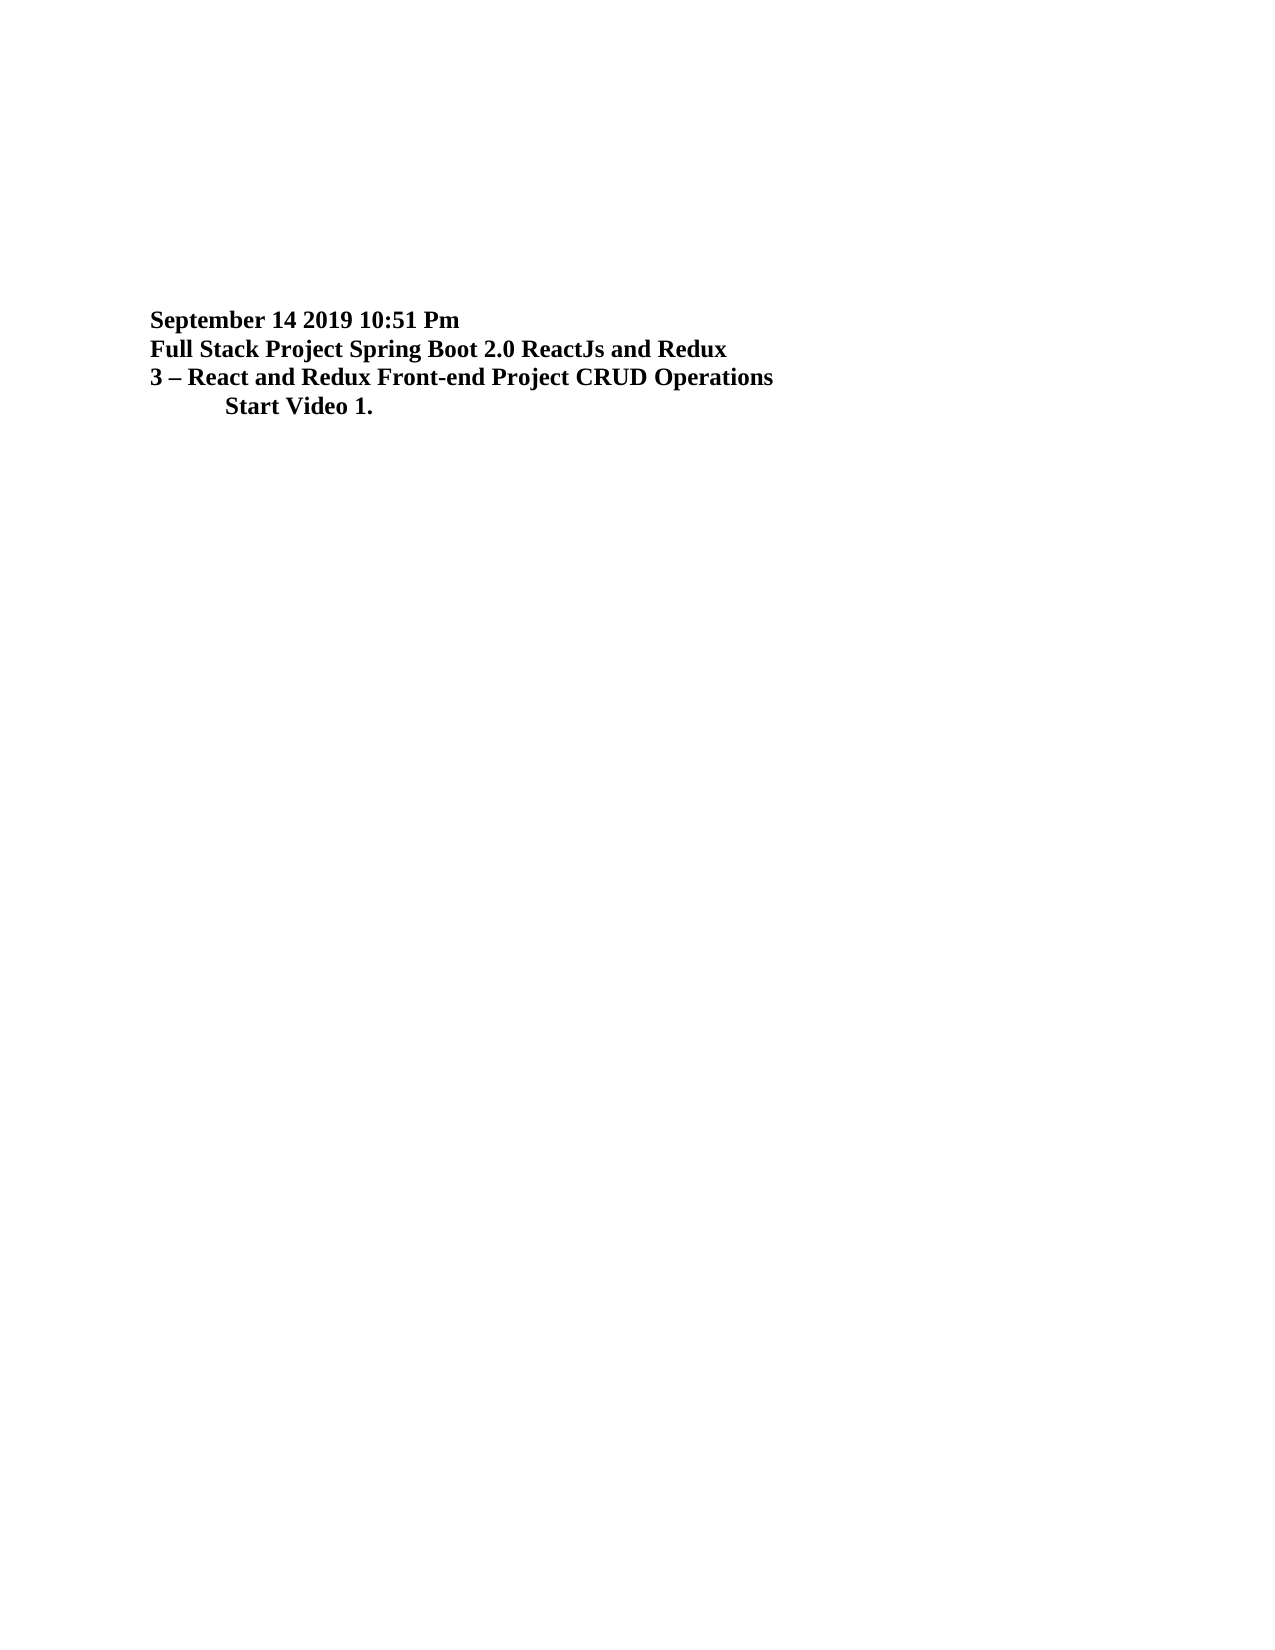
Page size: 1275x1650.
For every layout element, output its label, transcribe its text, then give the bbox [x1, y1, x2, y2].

text Start Video 1. [150, 391, 1125, 420]
text 3 – React and Redux Front-end Project CRUD Operations [150, 362, 1125, 391]
text Full Stack Project Spring Boot 2.0 ReactJs and Redux [150, 334, 1125, 362]
text September 14 2019 10:51 Pm [150, 305, 1125, 334]
